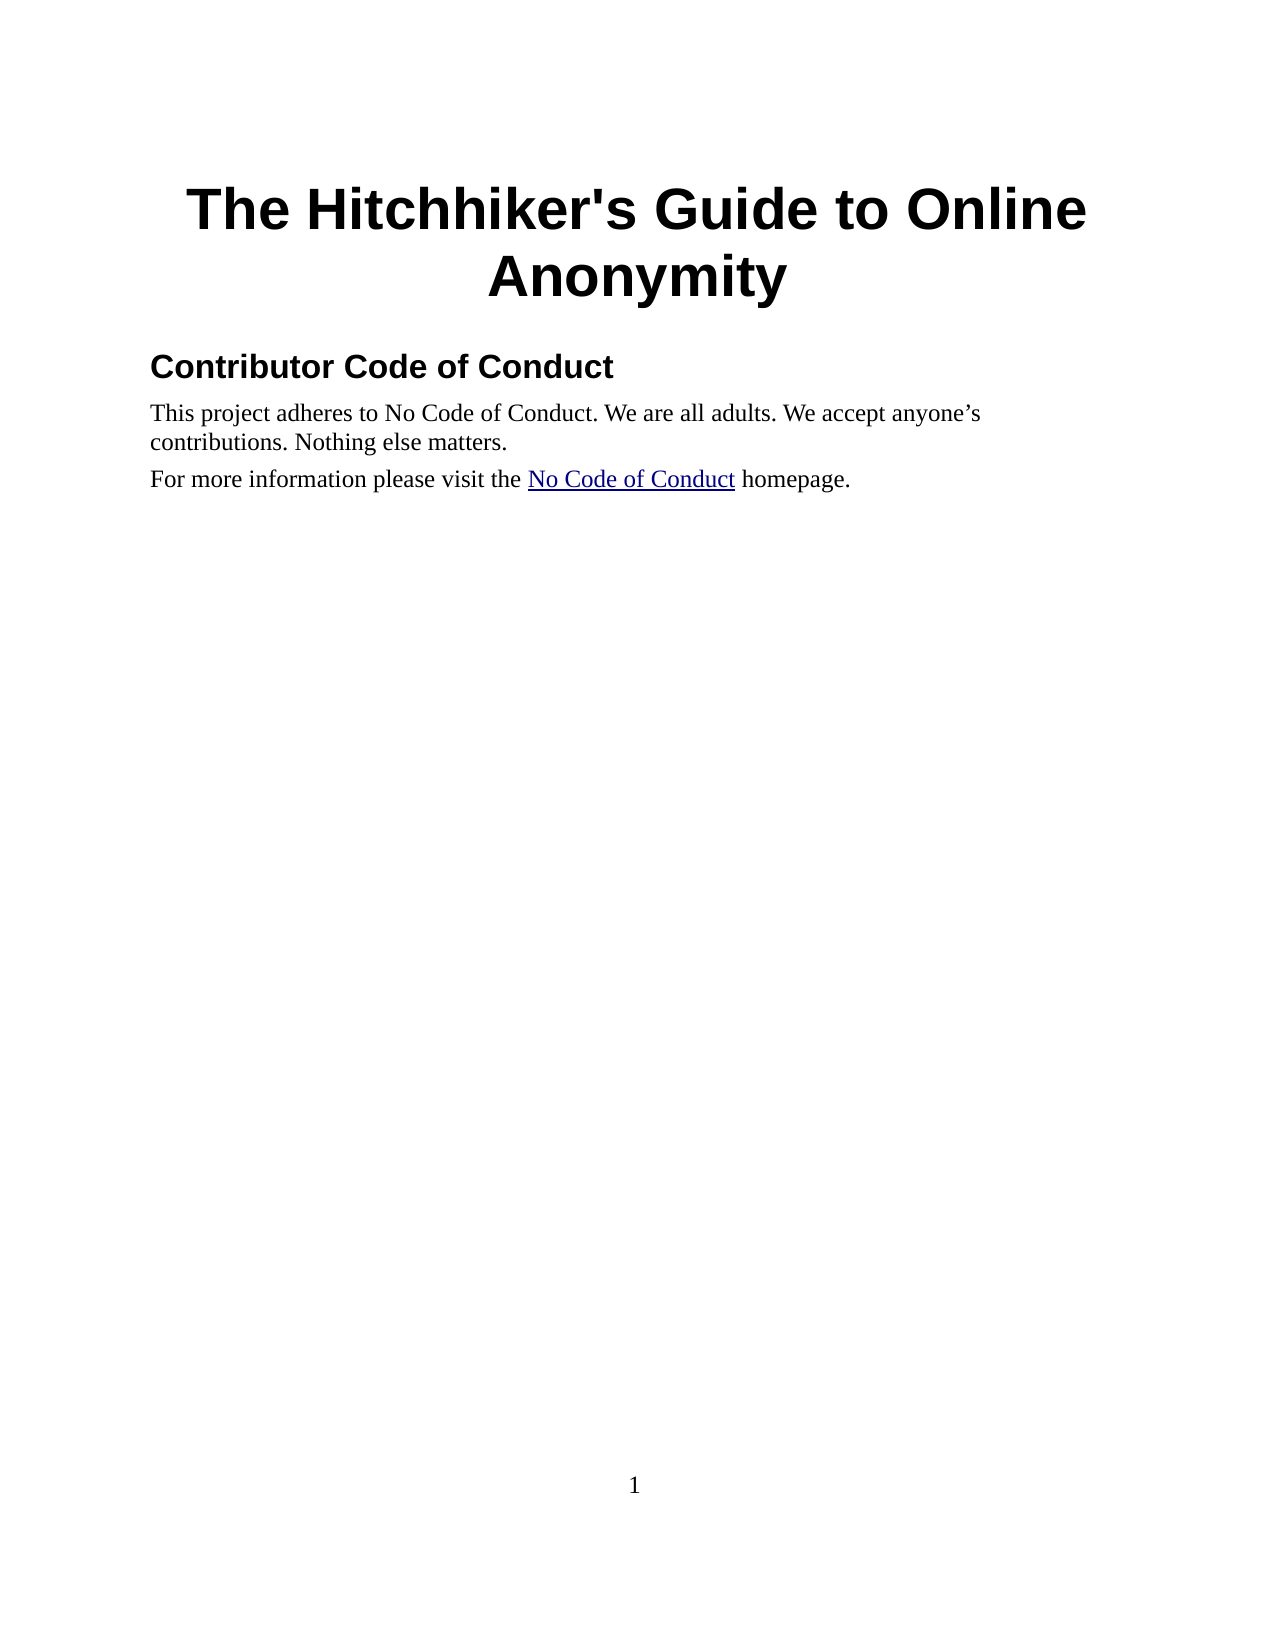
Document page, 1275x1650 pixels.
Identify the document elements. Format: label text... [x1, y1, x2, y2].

text For more information please visit the No Code of Conduct homepage. [150, 464, 1125, 493]
subtitle Contributor Code of Conduct [150, 347, 1125, 385]
title The Hitchhiker's Guide to Online Anonymity [150, 175, 1125, 309]
text This project adheres to No Code of Conduct. We are all adults. We accept anyone’s contributions. Nothing else matters. [150, 398, 1125, 455]
